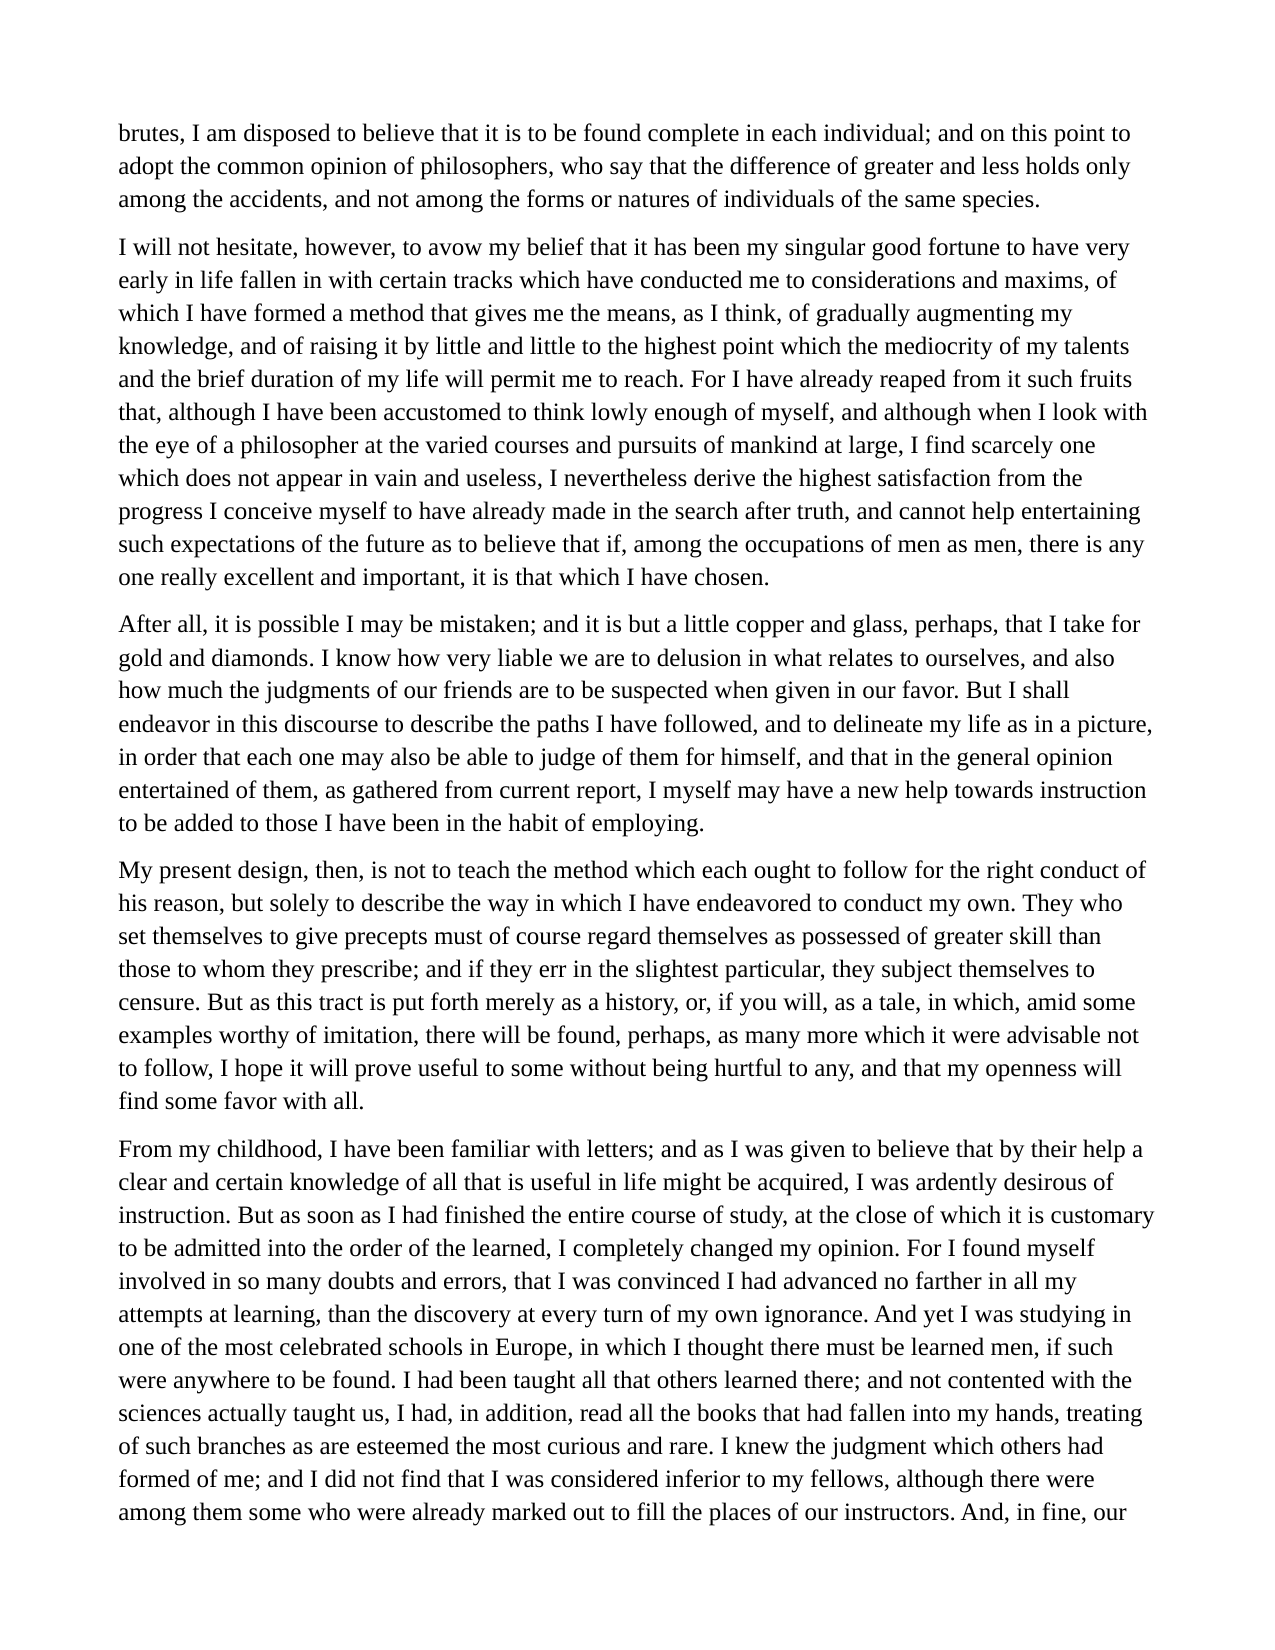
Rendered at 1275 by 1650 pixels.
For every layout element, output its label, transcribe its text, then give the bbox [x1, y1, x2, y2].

text From my childhood, I have been familiar with letters; and as I was given to believe that by their help a clear and certain knowledge of all that is useful in life might be acquired, I was ardently desirous of instruction. But as soon as I had finished the entire course of study, at the close of which it is customary to be admitted into the order of the learned, I completely changed my opinion. For I found myself involved in so many doubts and errors, that I was convinced I had advanced no farther in all my attempts at learning, than the discovery at every turn of my own ignorance. And yet I was studying in one of the most celebrated schools in Europe, in which I thought there must be learned men, if such were anywhere to be found. I had been taught all that others learned there; and not contented with the sciences actually taught us, I had, in addition, read all the books that had fallen into my hands, treating of such branches as are esteemed the most curious and rare. I knew the judgment which others had formed of me; and I did not find that I was considered inferior to my fellows, although there were among them some who were already marked out to fill the places of our instructors. And, in fine, our [118, 1134, 1157, 1526]
text After all, it is possible I may be mistaken; and it is but a little copper and glass, perhaps, that I take for gold and diamonds. I know how very liable we are to delusion in what relates to ourselves, and also how much the judgments of our friends are to be suspected when given in our favor. But I shall endeavor in this discourse to describe the paths I have followed, and to delineate my life as in a picture, in order that each one may also be able to judge of them for himself, and that in the general opinion entertained of them, as gathered from current report, I myself may have a new help towards instruction to be added to those I have been in the habit of employing. [118, 609, 1157, 836]
text My present design, then, is not to teach the method which each ought to follow for the right conduct of his reason, but solely to describe the way in which I have endeavored to conduct my own. They who set themselves to give precepts must of course regard themselves as possessed of greater skill than those to whom they prescribe; and if they err in the slightest particular, they subject themselves to censure. But as this tract is put forth merely as a history, or, if you will, as a tale, in which, amid some examples worthy of imitation, there will be found, perhaps, as many more which it were advisable not to follow, I hope it will prove useful to some without being hurtful to any, and that my openness will find some favor with all. [118, 855, 1157, 1115]
text I will not hesitate, however, to avow my belief that it has been my singular good fortune to have very early in life fallen in with certain tracks which have conducted me to considerations and maxims, of which I have formed a method that gives me the means, as I think, of gradually augmenting my knowledge, and of raising it by little and little to the highest point which the mediocrity of my talents and the brief duration of my life will permit me to reach. For I have already reaped from it such fruits that, although I have been accustomed to think lowly enough of myself, and although when I look with the eye of a philosopher at the varied courses and pursuits of mankind at large, I find scarcely one which does not appear in vain and useless, I nevertheless derive the highest satisfaction from the progress I conceive myself to have already made in the search after truth, and cannot help entertaining such expectations of the future as to believe that if, among the occupations of men as men, there is any one really excellent and important, it is that which I have chosen. [118, 232, 1157, 591]
text brutes, I am disposed to believe that it is to be found complete in each individual; and on this point to adopt the common opinion of philosophers, who say that the difference of greater and less holds only among the accidents, and not among the forms or natures of individuals of the same species. [118, 118, 1157, 213]
